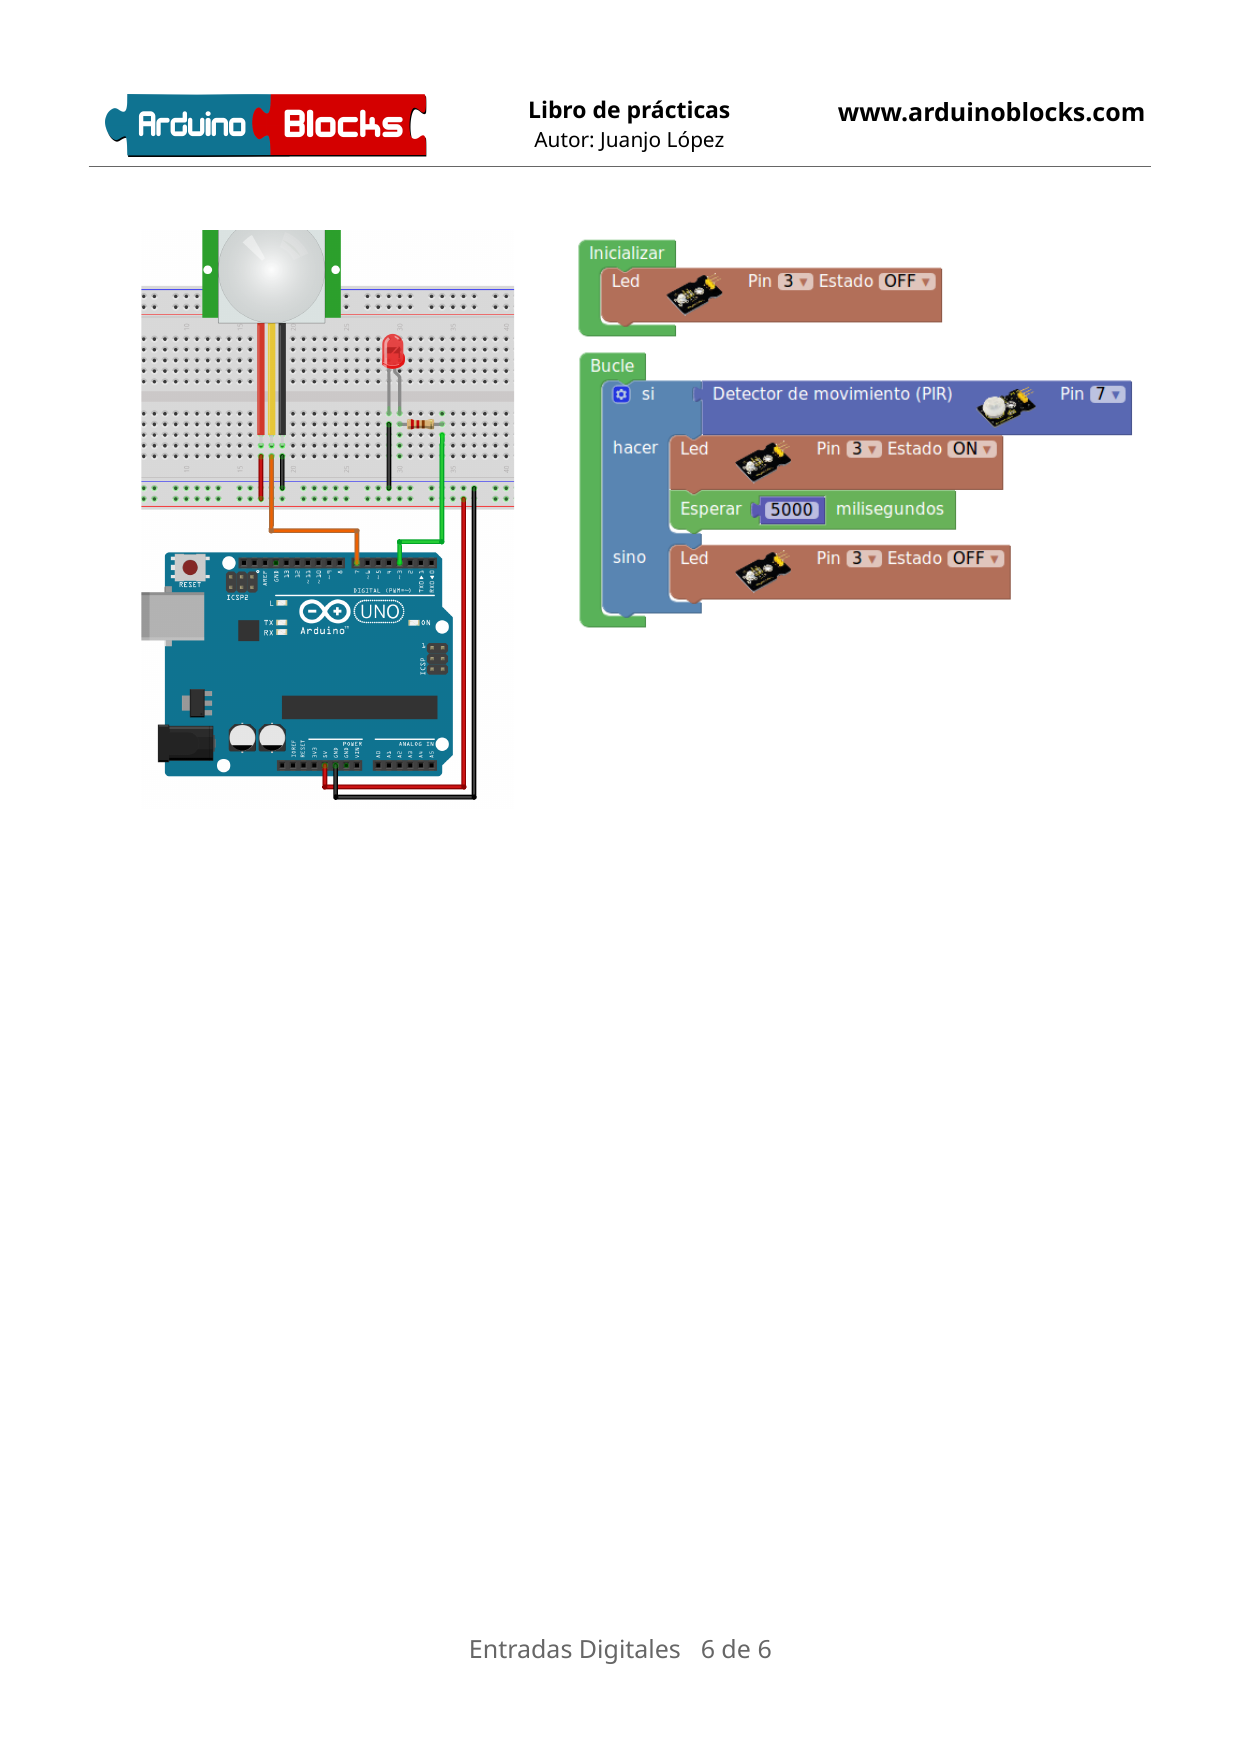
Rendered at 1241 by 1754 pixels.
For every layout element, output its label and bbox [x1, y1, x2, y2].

picture [572, 230, 1146, 635]
picture [141, 230, 515, 809]
table_header [89, 224, 567, 849]
picture [105, 94, 427, 157]
table_header [567, 224, 1151, 849]
